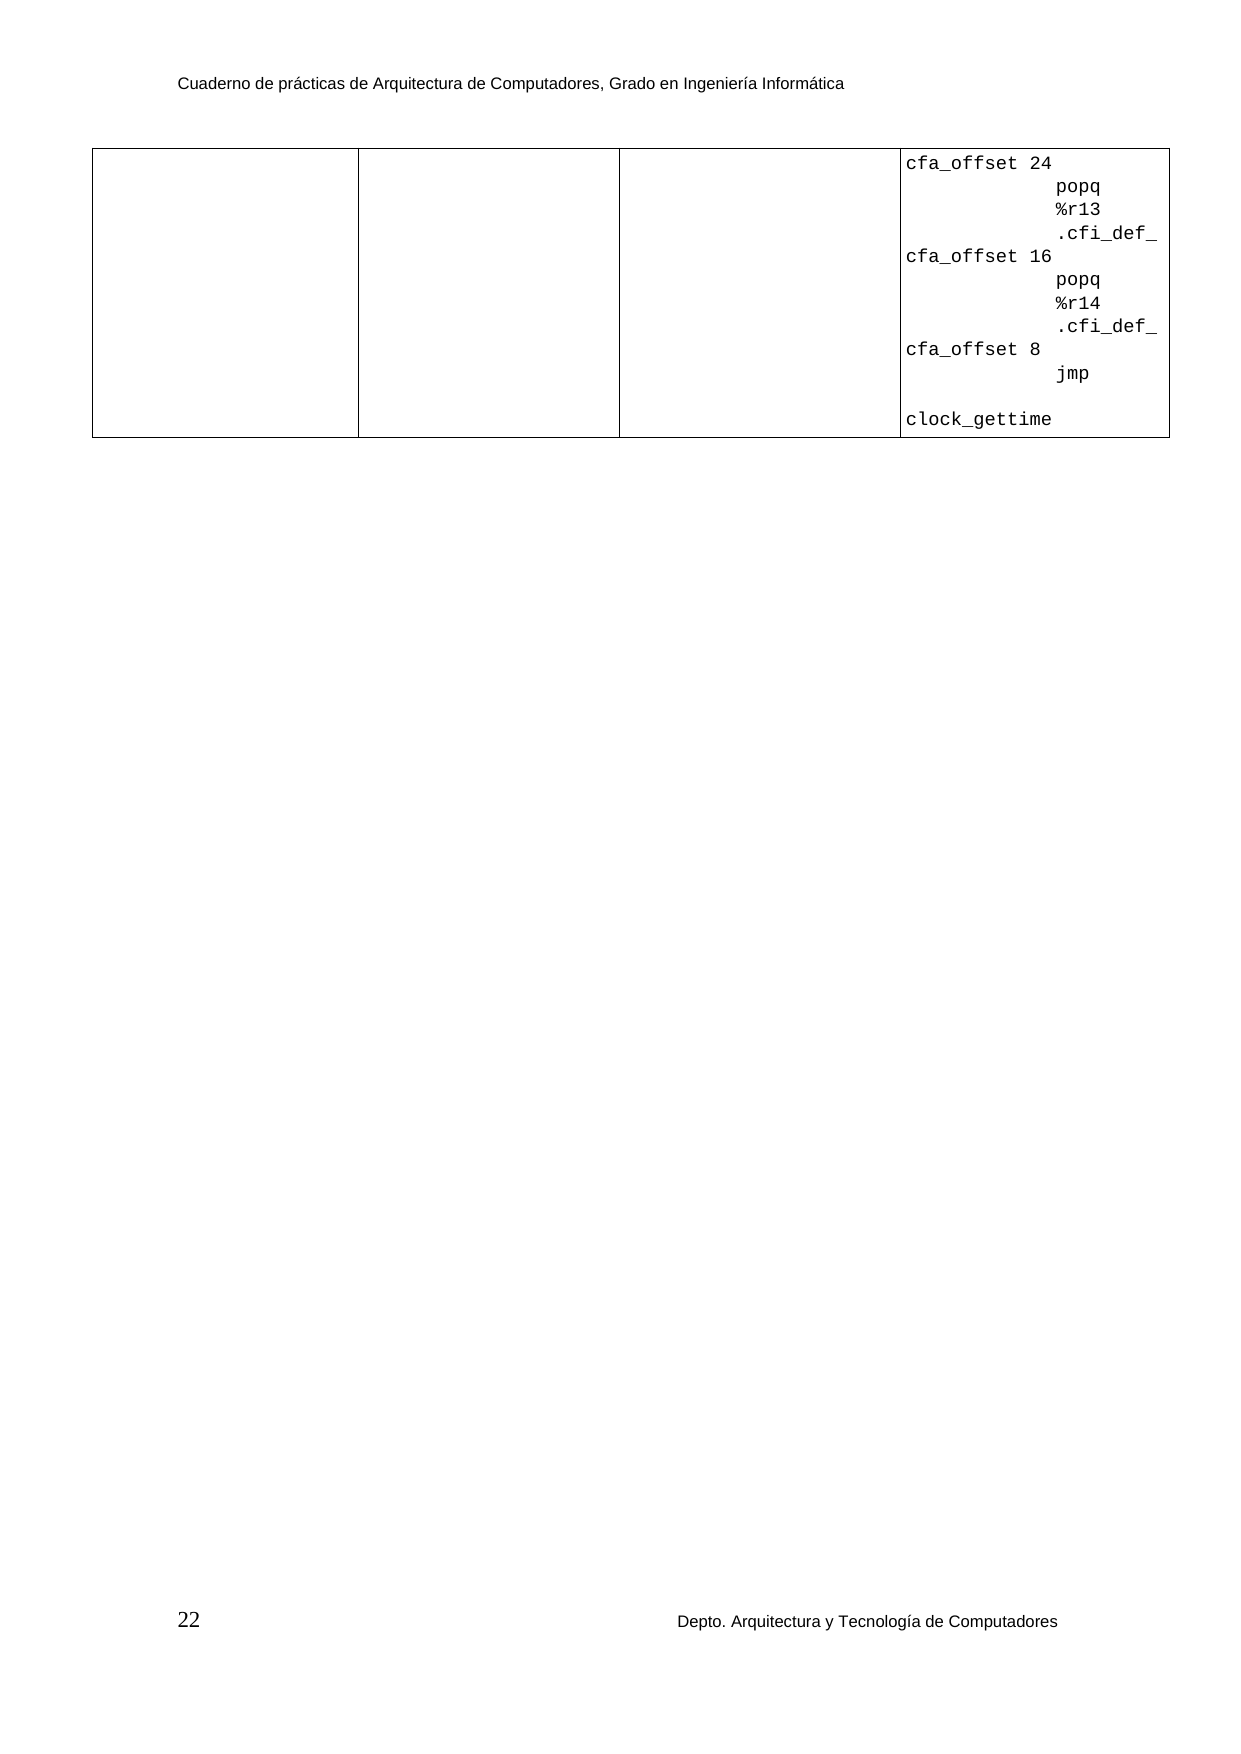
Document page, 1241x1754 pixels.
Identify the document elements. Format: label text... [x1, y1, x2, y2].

table_cell [93, 149, 358, 437]
table_cell [359, 149, 619, 437]
table_cell cfa_offset 24 popq %r13 .cfi_def_cfa_offset 16 popq %r14 .cfi_def_cfa_offset 8 jmp clock_gettime [901, 149, 1169, 437]
table_cell [620, 149, 900, 437]
